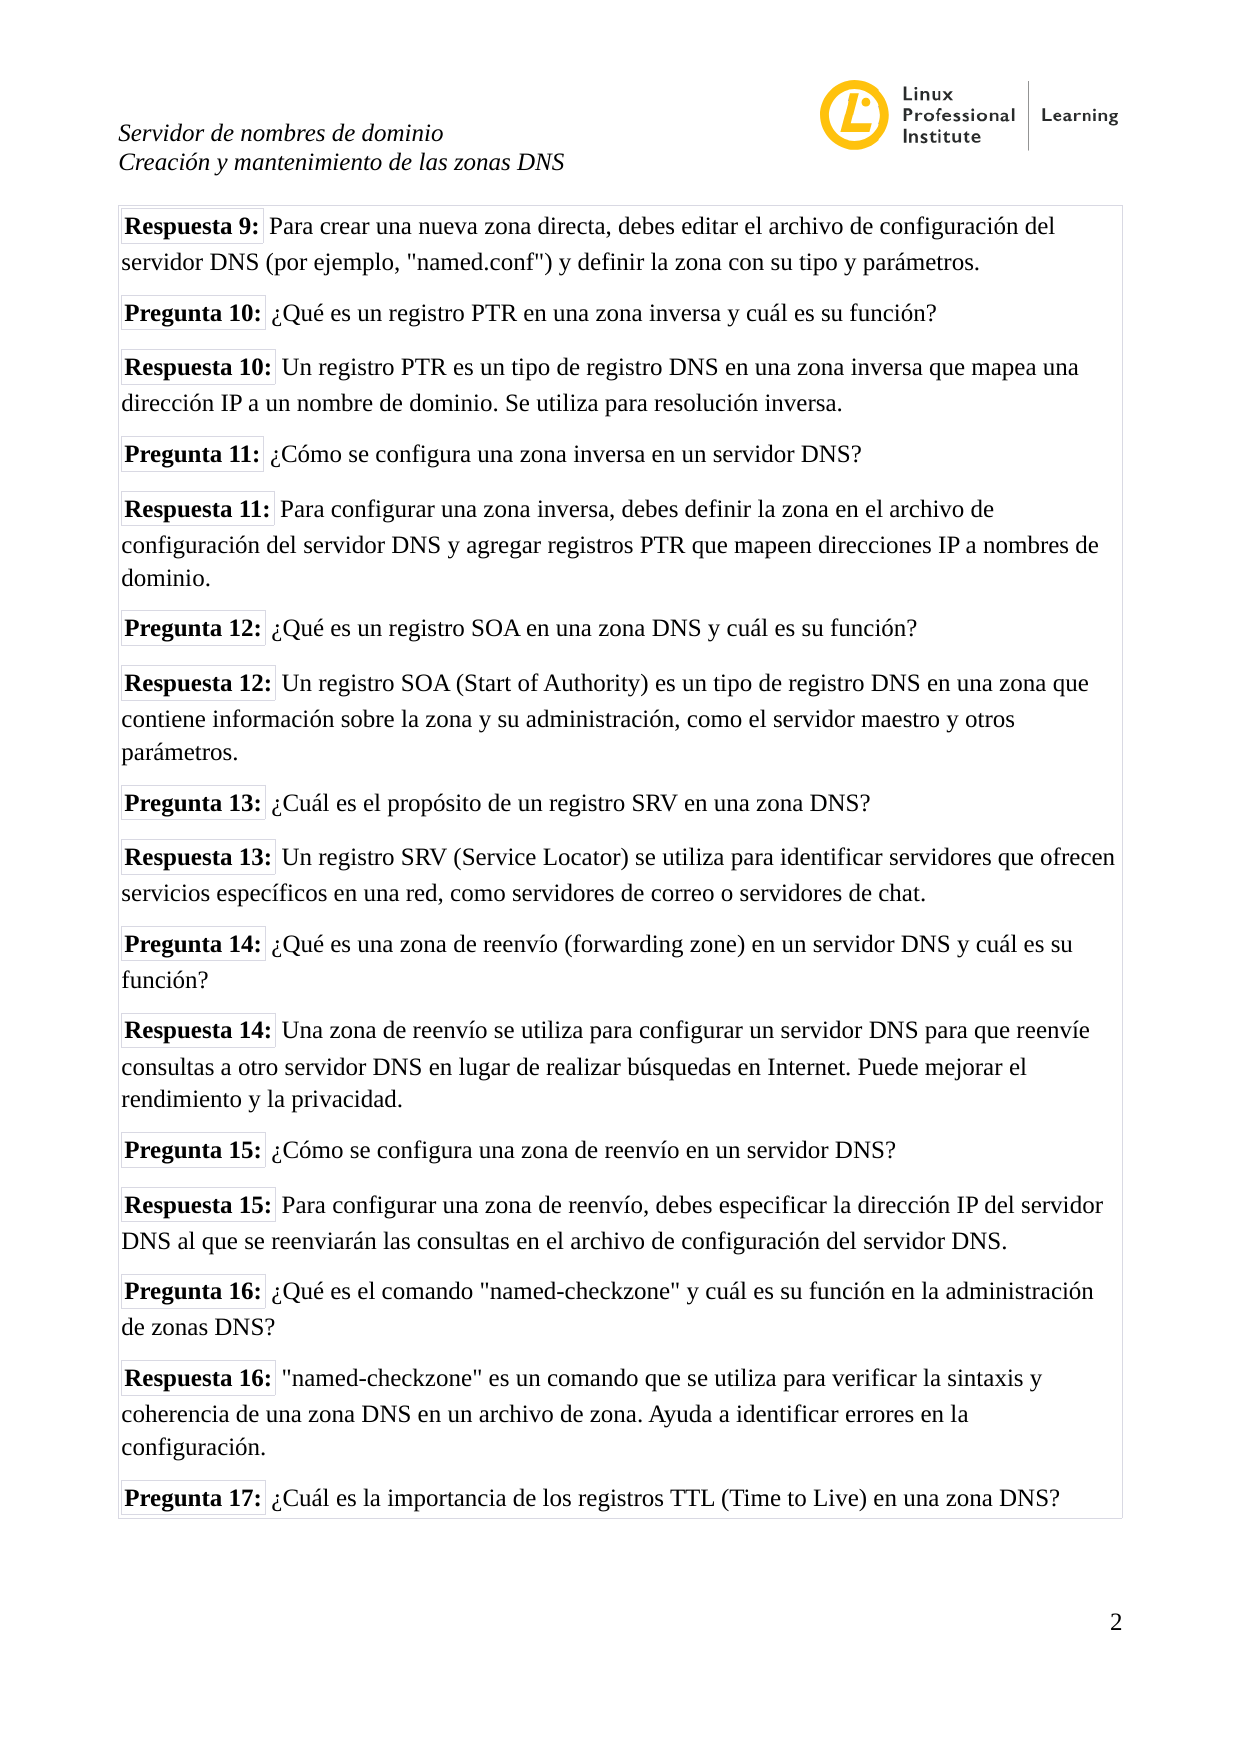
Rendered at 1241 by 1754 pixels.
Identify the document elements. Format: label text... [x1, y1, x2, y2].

text Respuesta 14: Una zona de reenvío se utiliza para configurar un servidor DNS para que reenvíe consultas a otro servidor DNS en lugar de realizar búsquedas en Internet. Puede mejorar el rendimiento y la privacidad. [119, 1009, 1122, 1113]
text Respuesta 12: Un registro SOA (Start of Authority) es un tipo de registro DNS en una zona que contiene información sobre la zona y su administración, como el servidor maestro y otros parámetros. [119, 662, 1122, 766]
text Respuesta 13: Un registro SRV (Service Locator) se utiliza para identificar servidores que ofrecen servicios específicos en una red, como servidores de correo o servidores de chat. [119, 836, 1122, 907]
text Pregunta 15: ¿Cómo se configura una zona de reenvío en un servidor DNS? [119, 1129, 1122, 1167]
text Pregunta 16: ¿Qué es el comando "named-checkzone" y cuál es su función en la administración de zonas DNS? [119, 1270, 1122, 1341]
text Respuesta 11: Para configurar una zona inversa, debes definir la zona en el archivo de configuración del servidor DNS y agregar registros PTR que mapeen direcciones IP a nombres de dominio. [119, 488, 1122, 591]
text Pregunta 10: ¿Qué es un registro PTR en una zona inversa y cuál es su función? [119, 292, 1122, 329]
text Pregunta 12: ¿Qué es un registro SOA en una zona DNS y cuál es su función? [119, 607, 1122, 645]
text Respuesta 9: Para crear una nueva zona directa, debes editar el archivo de configuración del servidor DNS (por ejemplo, "named.conf") y definir la zona con su tipo y parámetros. [119, 206, 1122, 276]
text Pregunta 13: ¿Cuál es el propósito de un registro SRV en una zona DNS? [119, 782, 1122, 819]
text Pregunta 11: ¿Cómo se configura una zona inversa en un servidor DNS? [119, 433, 1122, 471]
text Respuesta 10: Un registro PTR es un tipo de registro DNS en una zona inversa que mapea una dirección IP a un nombre de dominio. Se utiliza para resolución inversa. [119, 346, 1122, 417]
text Pregunta 14: ¿Qué es una zona de reenvío (forwarding zone) en un servidor DNS y cuál es su función? [119, 923, 1122, 994]
text Respuesta 16: "named-checkzone" es un comando que se utiliza para verificar la sintaxis y coherencia de una zona DNS en un archivo de zona. Ayuda a identificar errores en la configuración. [119, 1357, 1122, 1461]
text Respuesta 15: Para configurar una zona de reenvío, debes especificar la dirección IP del servidor DNS al que se reenviarán las consultas en el archivo de configuración del servidor DNS. [119, 1184, 1122, 1254]
picture [819, 79, 1119, 151]
text Pregunta 17: ¿Cuál es la importancia de los registros TTL (Time to Live) en una zona DNS? [119, 1477, 1122, 1518]
